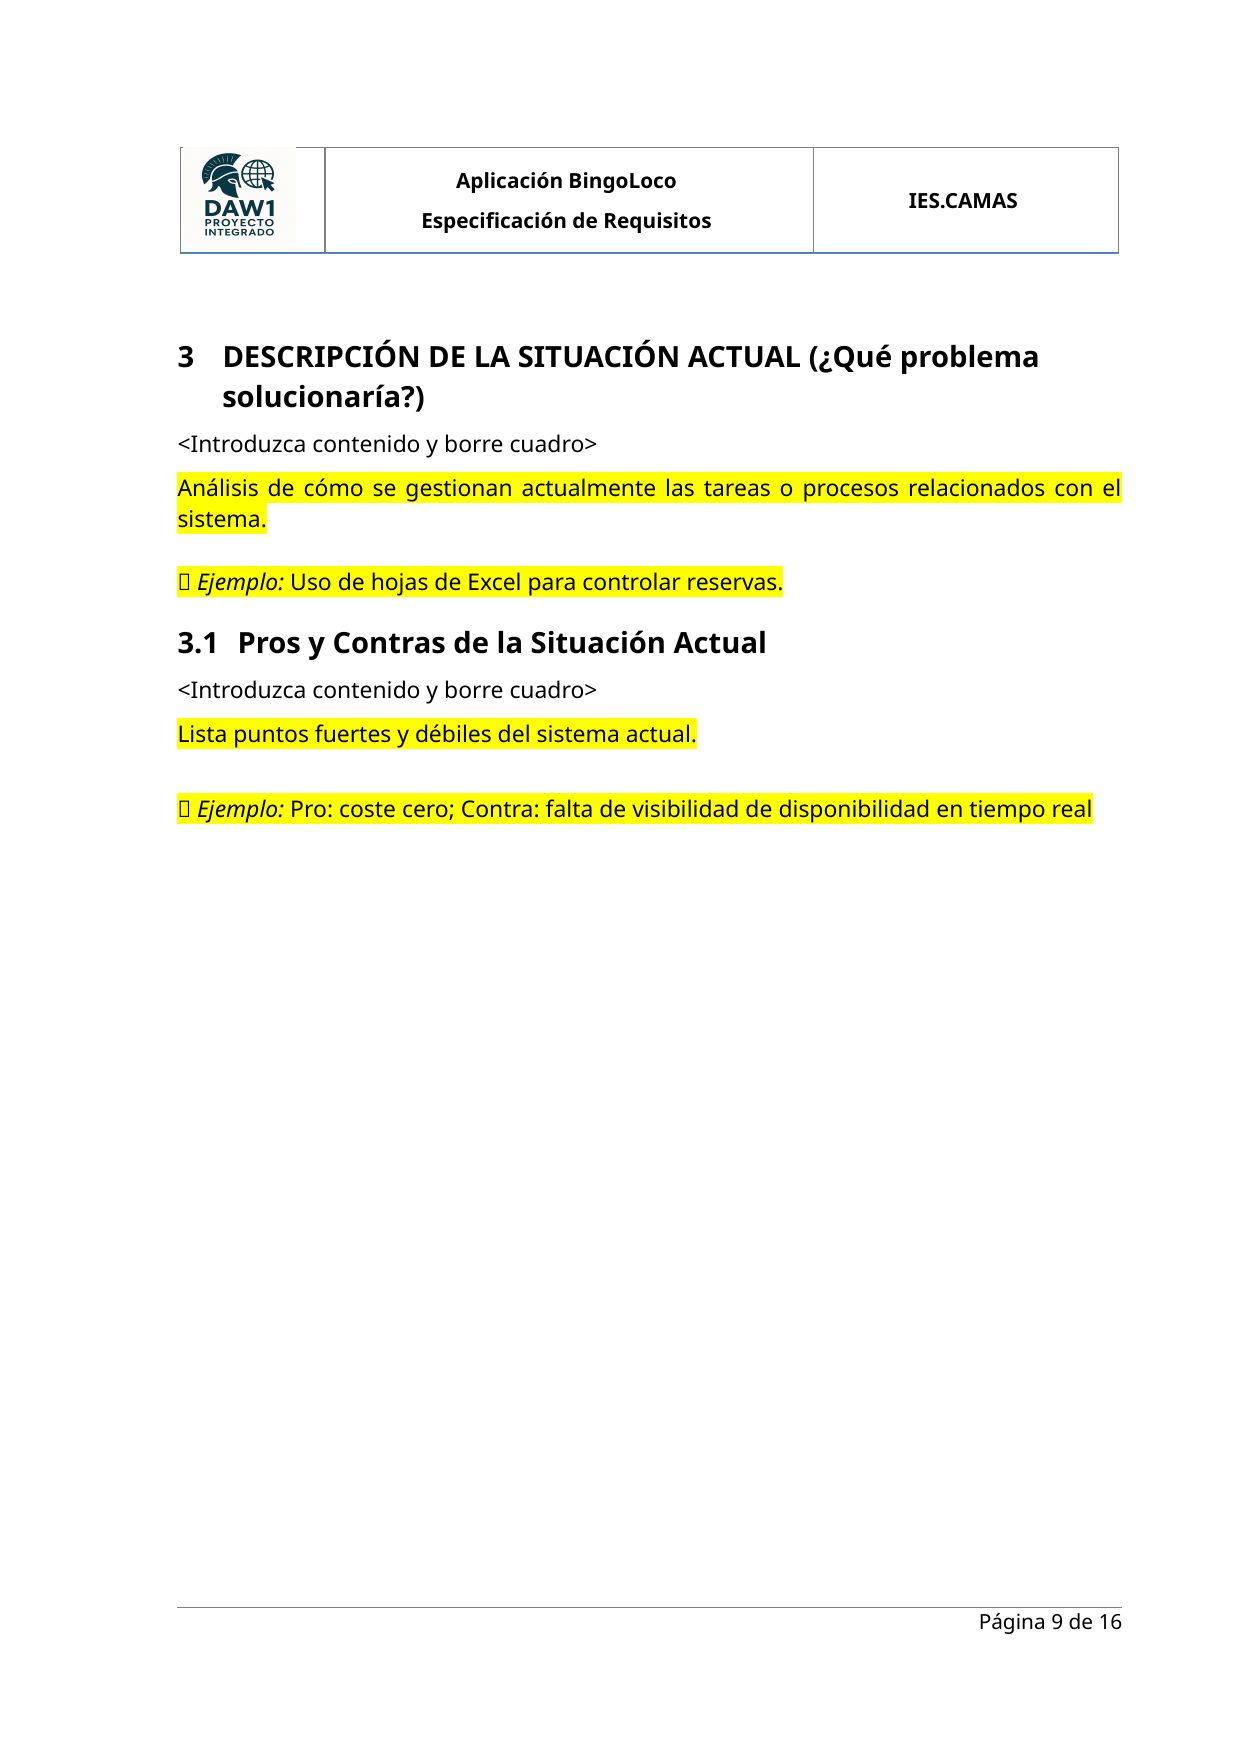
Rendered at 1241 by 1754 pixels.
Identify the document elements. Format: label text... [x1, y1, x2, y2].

text 🔹 Ejemplo: Pro: coste cero; Contra: falta de visibilidad de disponibilidad en tiempo real [177, 762, 1122, 824]
text Análisis de cómo se gestionan actualmente las tareas o procesos relacionados con el sistema. [177, 472, 1122, 534]
subtitle Pros y Contras de la Situación Actual [177, 622, 1122, 662]
text <Introduzca contenido y borre cuadro> [177, 428, 1122, 459]
text Lista puntos fuertes y débiles del sistema actual. [177, 718, 1122, 749]
text <Introduzca contenido y borre cuadro> [177, 674, 1122, 706]
text 🔹 Ejemplo: Uso de hojas de Excel para controlar reservas. [177, 534, 1122, 597]
picture [183, 147, 296, 246]
subtitle DESCRIPCIÓN DE LA SITUACIÓN ACTUAL (¿Qué problema solucionaría?) [177, 336, 1122, 416]
